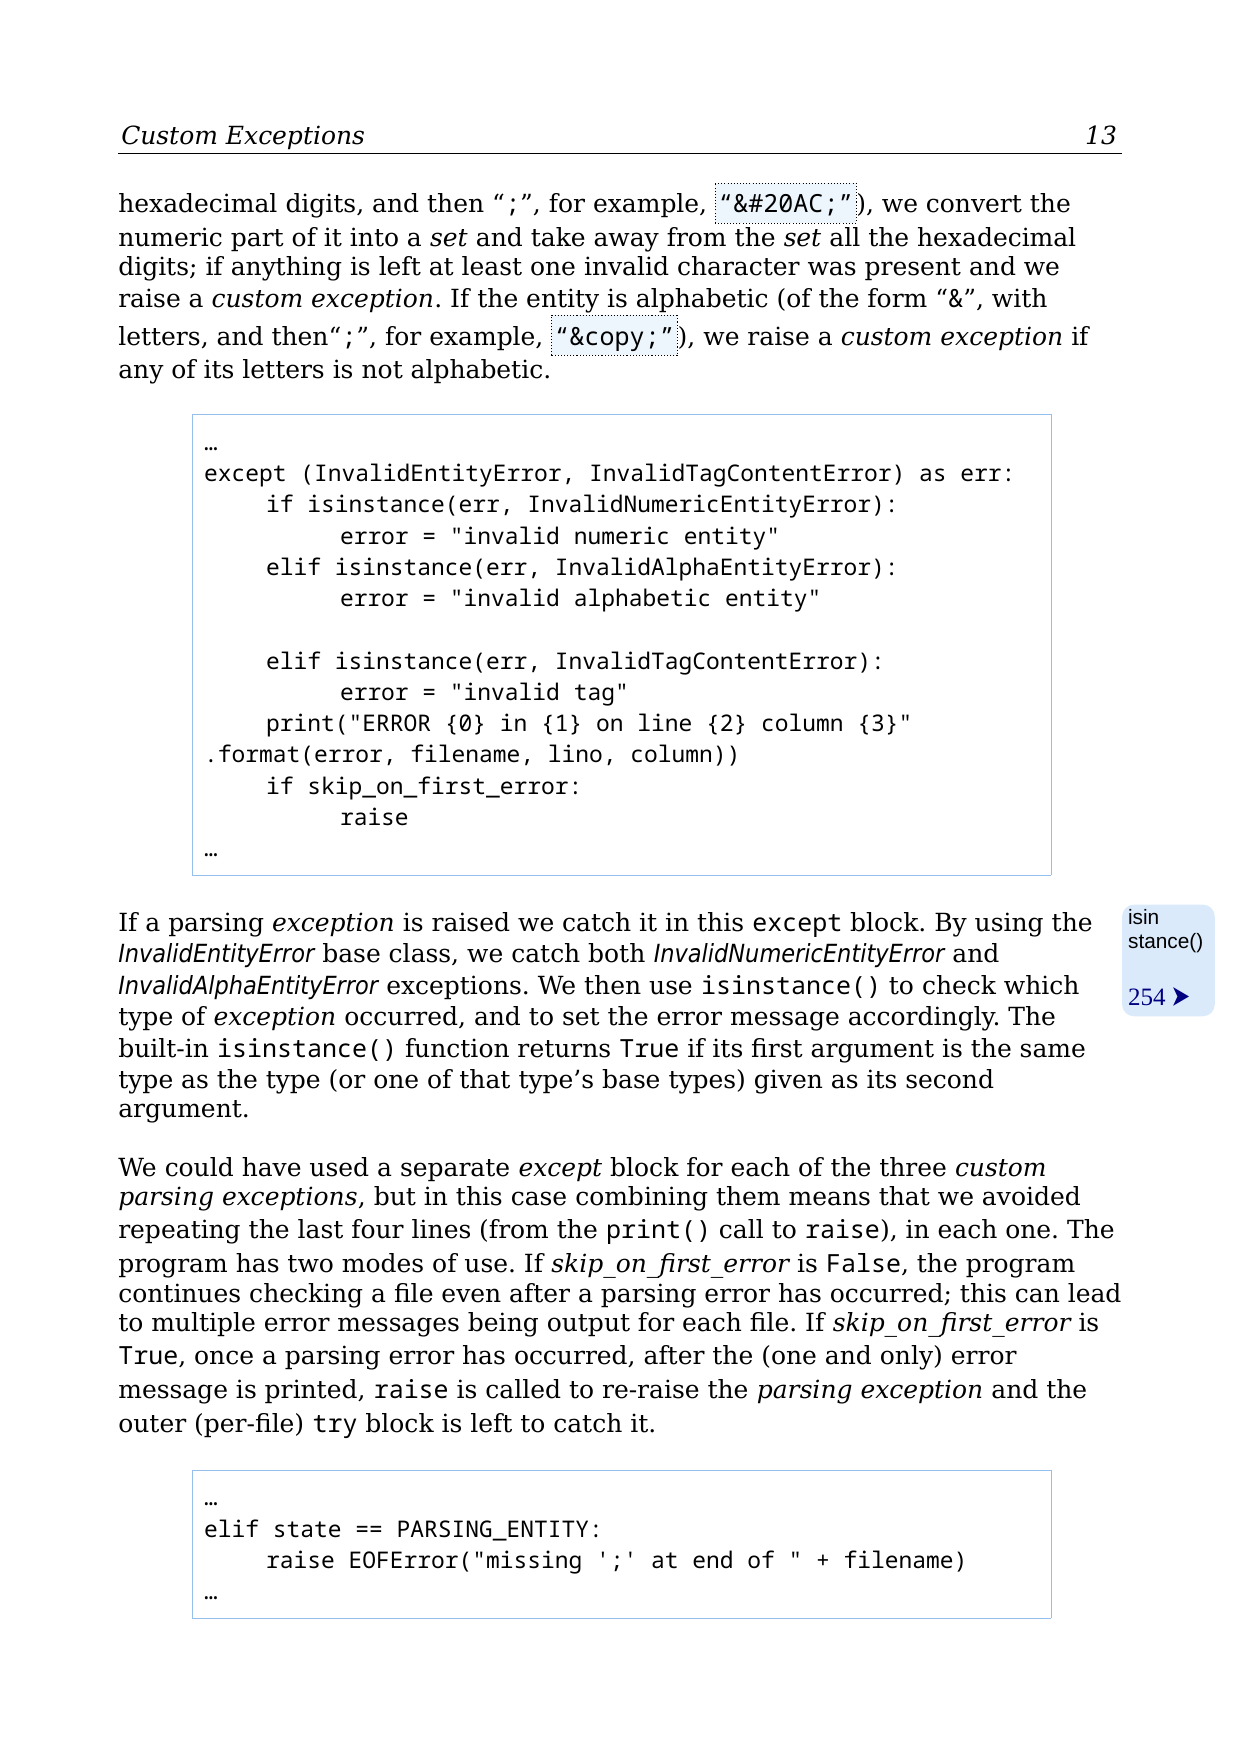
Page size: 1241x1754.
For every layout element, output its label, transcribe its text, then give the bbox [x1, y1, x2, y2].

text hexadecimal digits, and then “;”, for example, “&#20AC;”), we convert the numeric part of it into a set and take away from the set all the hexadecimal digits; if anything is left at least one invalid character was present and we raise a custom exception. If the entity is alphabetic (of the form “&”, with letters, and then“;”, for example, “&copy;”), we raise a custom exception if any of its letters is not alphabetic. [118, 183, 1122, 384]
text except (InvalidEntityError, InvalidTagContentError) as err: [193, 445, 1051, 476]
text elif state == PARSING_ENTITY: [193, 1501, 1051, 1532]
text if isinstance(err, InvalidNumericEntityError): [193, 476, 1051, 508]
text error = "invalid tag" [193, 664, 1051, 695]
text … [193, 415, 1051, 445]
text error = "invalid numeric entity" [193, 508, 1051, 539]
text We could have used a separate except block for each of the three custom parsing exceptions, but in this case combining them means that we avoided repeating the last four lines (from the print() call to raise), in each one. The program has two modes of use. If skip_on_first_error is False, the program continues checking a file even after a parsing error has occurred; this can lead to multiple error messages being output for each file. If skip_on_first_error is True, once a parsing error has occurred, after the (one and only) error message is printed, raise is called to re-raise the parsing exception and the outer (per-file) try block is left to catch it. [118, 1153, 1122, 1440]
text if skip_on_first_error: [193, 758, 1051, 789]
text print("ERROR {0} in {1} on line {2} column {3}" [193, 695, 1051, 726]
text elif isinstance(err, InvalidTagContentError): [193, 633, 1051, 664]
text error = "invalid alphabetic entity" [193, 570, 1051, 601]
text … [193, 820, 1051, 875]
text If a parsing exception is raised we catch it in this except block. By using the InvalidEntityError base class, we catch both InvalidNumericEntityError and InvalidAlphaEntityError exceptions. We then use isinstance() to check which type of exception occurred, and to set the error message accordingly. The built-in isinstance() function returns True if its first argument is the same type as the type (or one of that type’s base types) given as its second argument. [118, 905, 1122, 1123]
text .format(error, filename, lino, column)) [193, 726, 1051, 758]
text … [193, 1563, 1051, 1618]
text raise EOFError("missing ';' at end of " + filename) [193, 1532, 1051, 1563]
text elif isinstance(err, InvalidAlphaEntityError): [193, 539, 1051, 570]
text … [193, 1471, 1051, 1501]
text raise [193, 789, 1051, 820]
